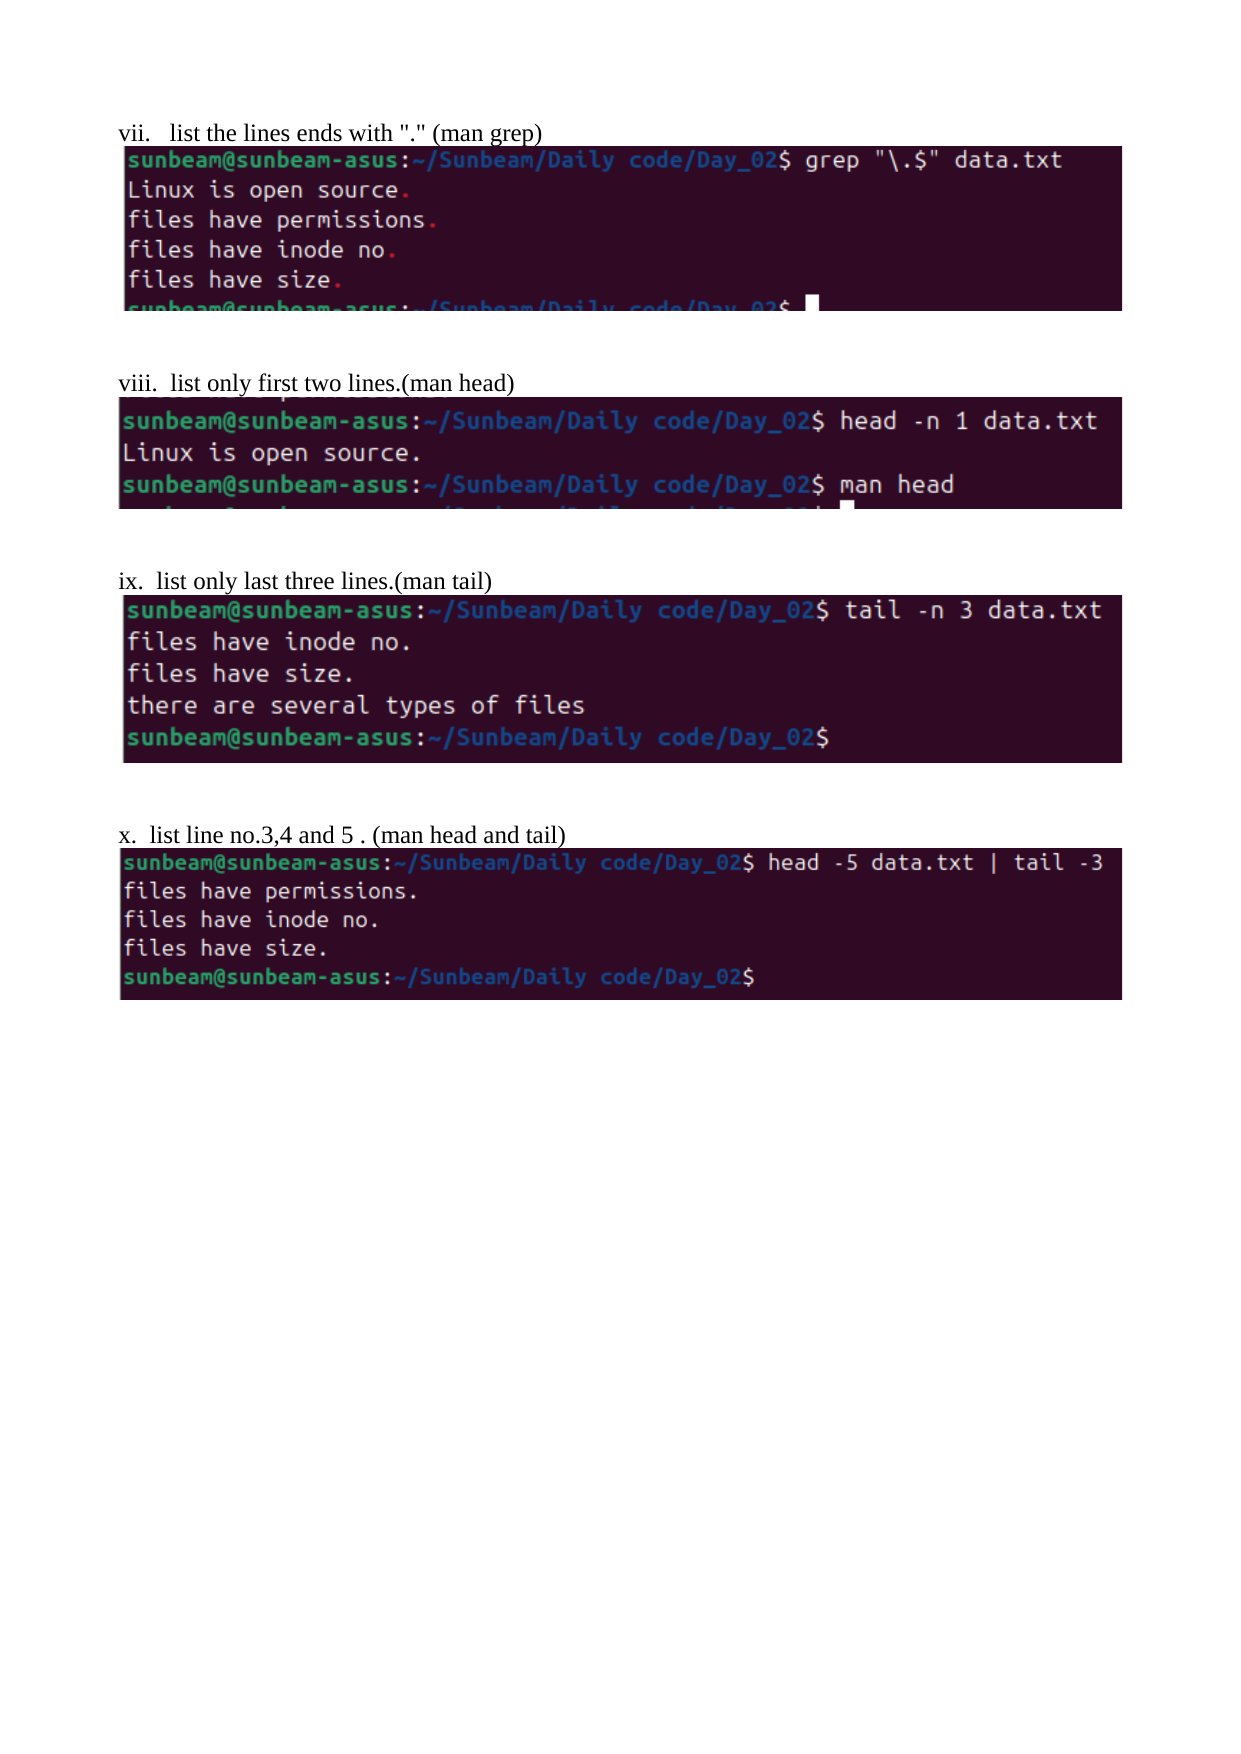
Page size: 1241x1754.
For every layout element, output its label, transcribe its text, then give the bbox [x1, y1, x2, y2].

text viii. list only first two lines.(man head) [118, 368, 1122, 397]
text vii. list the lines ends with "." (man grep) [118, 118, 1122, 146]
picture [118, 397, 1123, 509]
text ix. list only last three lines.(man tail) [118, 566, 1122, 595]
picture [118, 848, 1123, 1000]
picture [118, 146, 1123, 311]
text x. list line no.3,4 and 5 . (man head and tail) [118, 820, 1122, 848]
picture [118, 595, 1123, 763]
